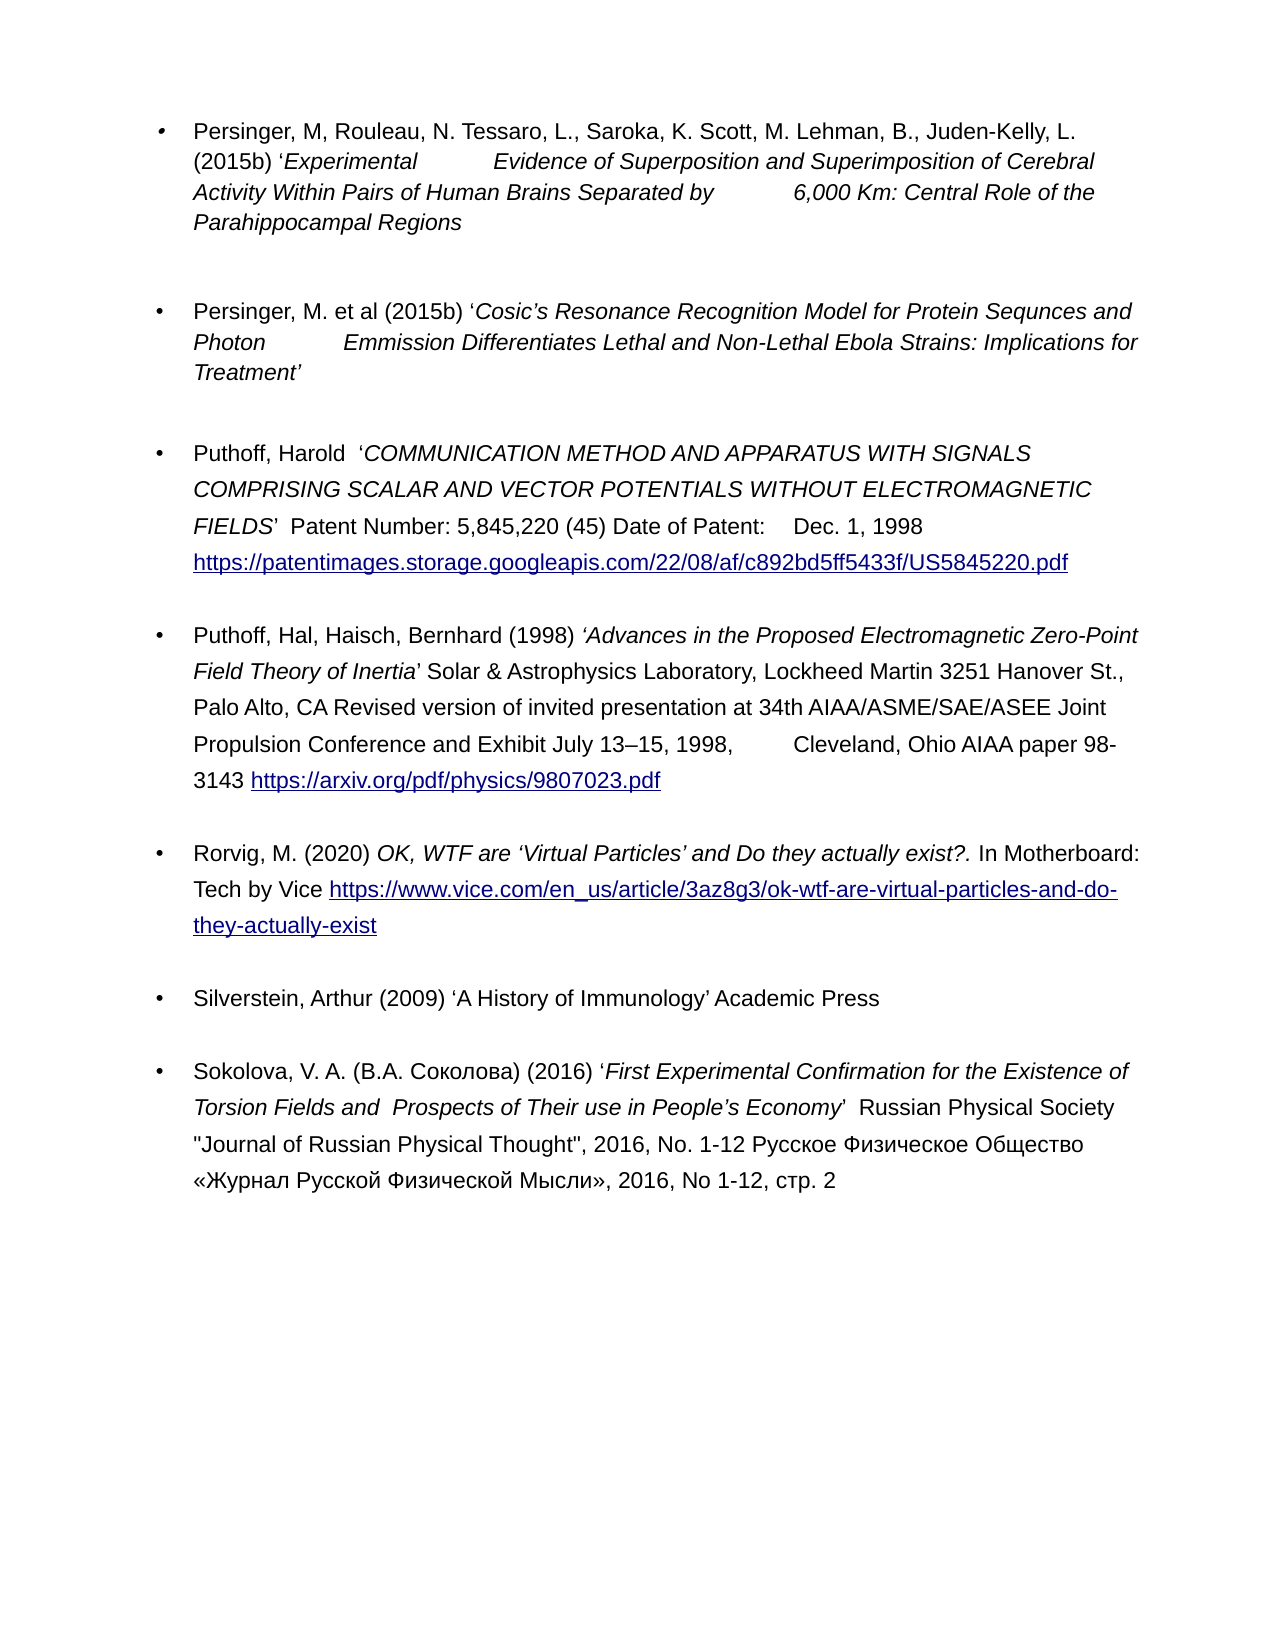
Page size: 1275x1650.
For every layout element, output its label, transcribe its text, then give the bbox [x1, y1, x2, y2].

list Persinger, M, Rouleau, N. Tessaro, L., Saroka, K. Scott, M. Lehman, B., Juden-Kelly, L. (2015b) ‘Experimental Evidence of Superposition and Superimposition of Cerebral Activity Within Pairs of Human Brains Separated by 6,000 Km: Central Role of the Parahippocampal Regions [156, 118, 1157, 235]
list Puthoff, Hal, Haisch, Bernhard (1998) ‘Advances in the Proposed Electromagnetic Zero-Point Field Theory of Inertia’ Solar & Astrophysics Laboratory, Lockheed Martin 3251 Hanover St., Palo Alto, CA Revised version of invited presentation at 34th AIAA/ASME/SAE/ASEE Joint Propulsion Conference and Exhibit July 13–15, 1998, Cleveland, Ohio AIAA paper 98-3143 https://arxiv.org/pdf/physics/9807023.pdf [156, 622, 1157, 793]
list Silverstein, Arthur (2009) ‘A History of Immunology’ Academic Press [156, 985, 1157, 1012]
text https://patentimages.storage.googleapis.com/22/08/af/c892bd5ff5433f/US5845220.pdf [118, 549, 1157, 575]
list Persinger, M. et al (2015b) ‘Cosic’s Resonance Recognition Model for Protein Sequnces and Photon Emmission Differentiates Lethal and Non-Lethal Ebola Strains: Implications for Treatment’ [156, 298, 1157, 385]
list Puthoff, Harold ‘COMMUNICATION METHOD AND APPARATUS WITH SIGNALS COMPRISING SCALAR AND VECTOR POTENTIALS WITHOUT ELECTROMAGNETIC FIELDS’ Patent Number: 5,845,220 (45) Date of Patent: Dec. 1, 1998 [156, 440, 1157, 539]
list Sokolova, V. A. (В.А. Соколова) (2016) ‘First Experimental Confirmation for the Existence of Torsion Fields and Prospects of Their use in People’s Economy’ Russian Physical Society "Journal of Russian Physical Thought", 2016, No. 1-12 Русское Физическое Общество «Журнал Русской Физической Мысли», 2016, No 1-12, стр. 2 [156, 1058, 1157, 1193]
list Rorvig, M. (2020) OK, WTF are ‘Virtual Particles’ and Do they actually exist?. In Motherboard: Tech by Vice https://www.vice.com/en_us/article/3az8g3/ok-wtf-are-virtual-particles-and-do-they-actually-exist [156, 840, 1157, 939]
